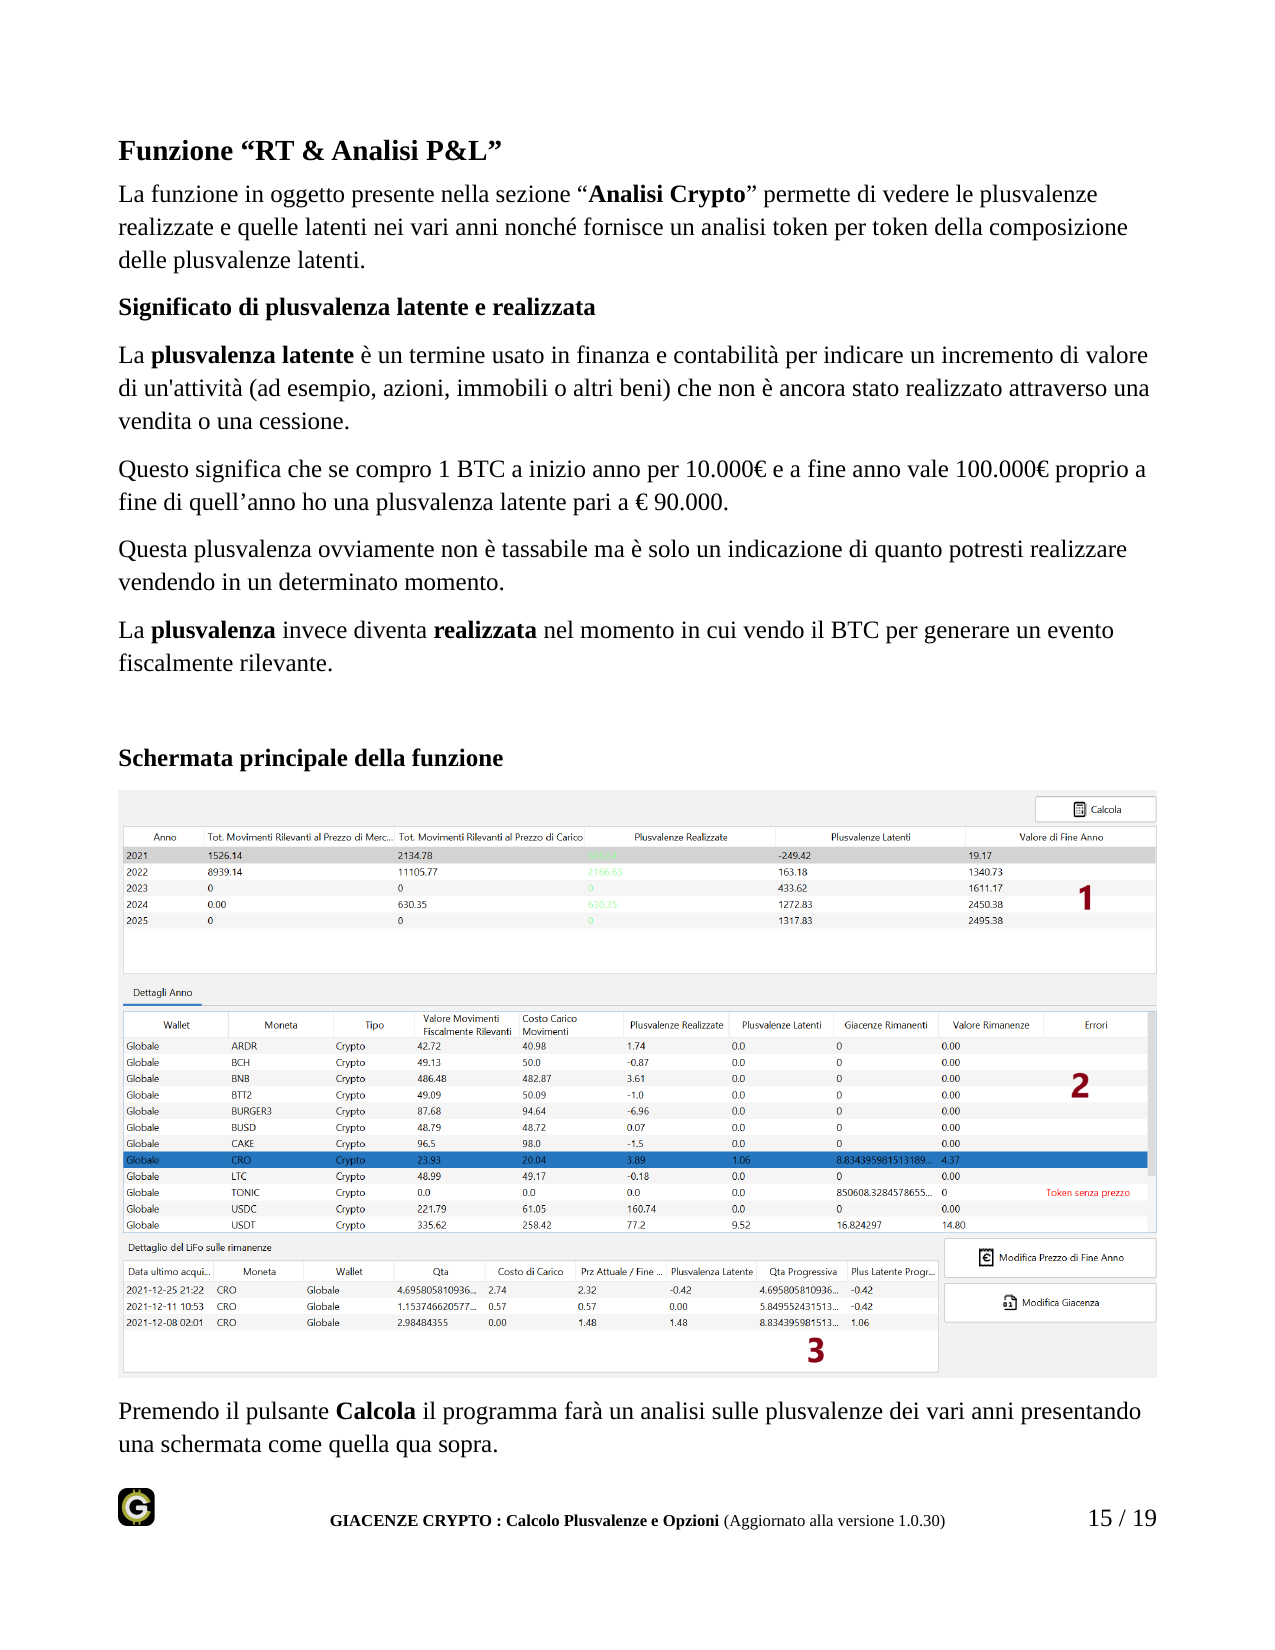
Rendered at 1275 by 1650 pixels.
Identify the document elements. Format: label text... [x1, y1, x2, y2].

text Premendo il pulsante Calcola il programma farà un analisi sulle plusvalenze dei vari anni presentando una schermata come quella qua sopra. [118, 1396, 1157, 1458]
subtitle Funzione “RT & Analisi P&L” [118, 133, 1157, 166]
picture [118, 790, 1157, 1378]
text Questo significa che se compro 1 BTC a inizio anno per 10.000€ e a fine anno vale 100.000€ proprio a fine di quell’anno ho una plusvalenza latente pari a € 90.000. [118, 454, 1157, 515]
text La plusvalenza latente è un termine usato in finanza e contabilità per indicare un incremento di valore di un'attività (ad esempio, azioni, immobili o altri beni) che non è ancora stato realizzato attraverso una vendita o una cessione. [118, 340, 1157, 435]
text Schermata principale della funzione [118, 743, 1157, 772]
text La funzione in oggetto presente nella sezione “Analisi Crypto” permette di vedere le plusvalenze realizzate e quelle latenti nei vari anni nonché fornisce un analisi token per token della composizione delle plusvalenze latenti. [118, 179, 1157, 273]
text La plusvalenza invece diventa realizzata nel momento in cui vendo il BTC per generare un evento fiscalmente rilevante. [118, 615, 1157, 677]
text Significato di plusvalenza latente e realizzata [118, 292, 1157, 321]
text Questa plusvalenza ovviamente non è tassabile ma è solo un indicazione di quanto potresti realizzare vendendo in un determinato momento. [118, 534, 1157, 596]
picture [118, 1488, 155, 1526]
